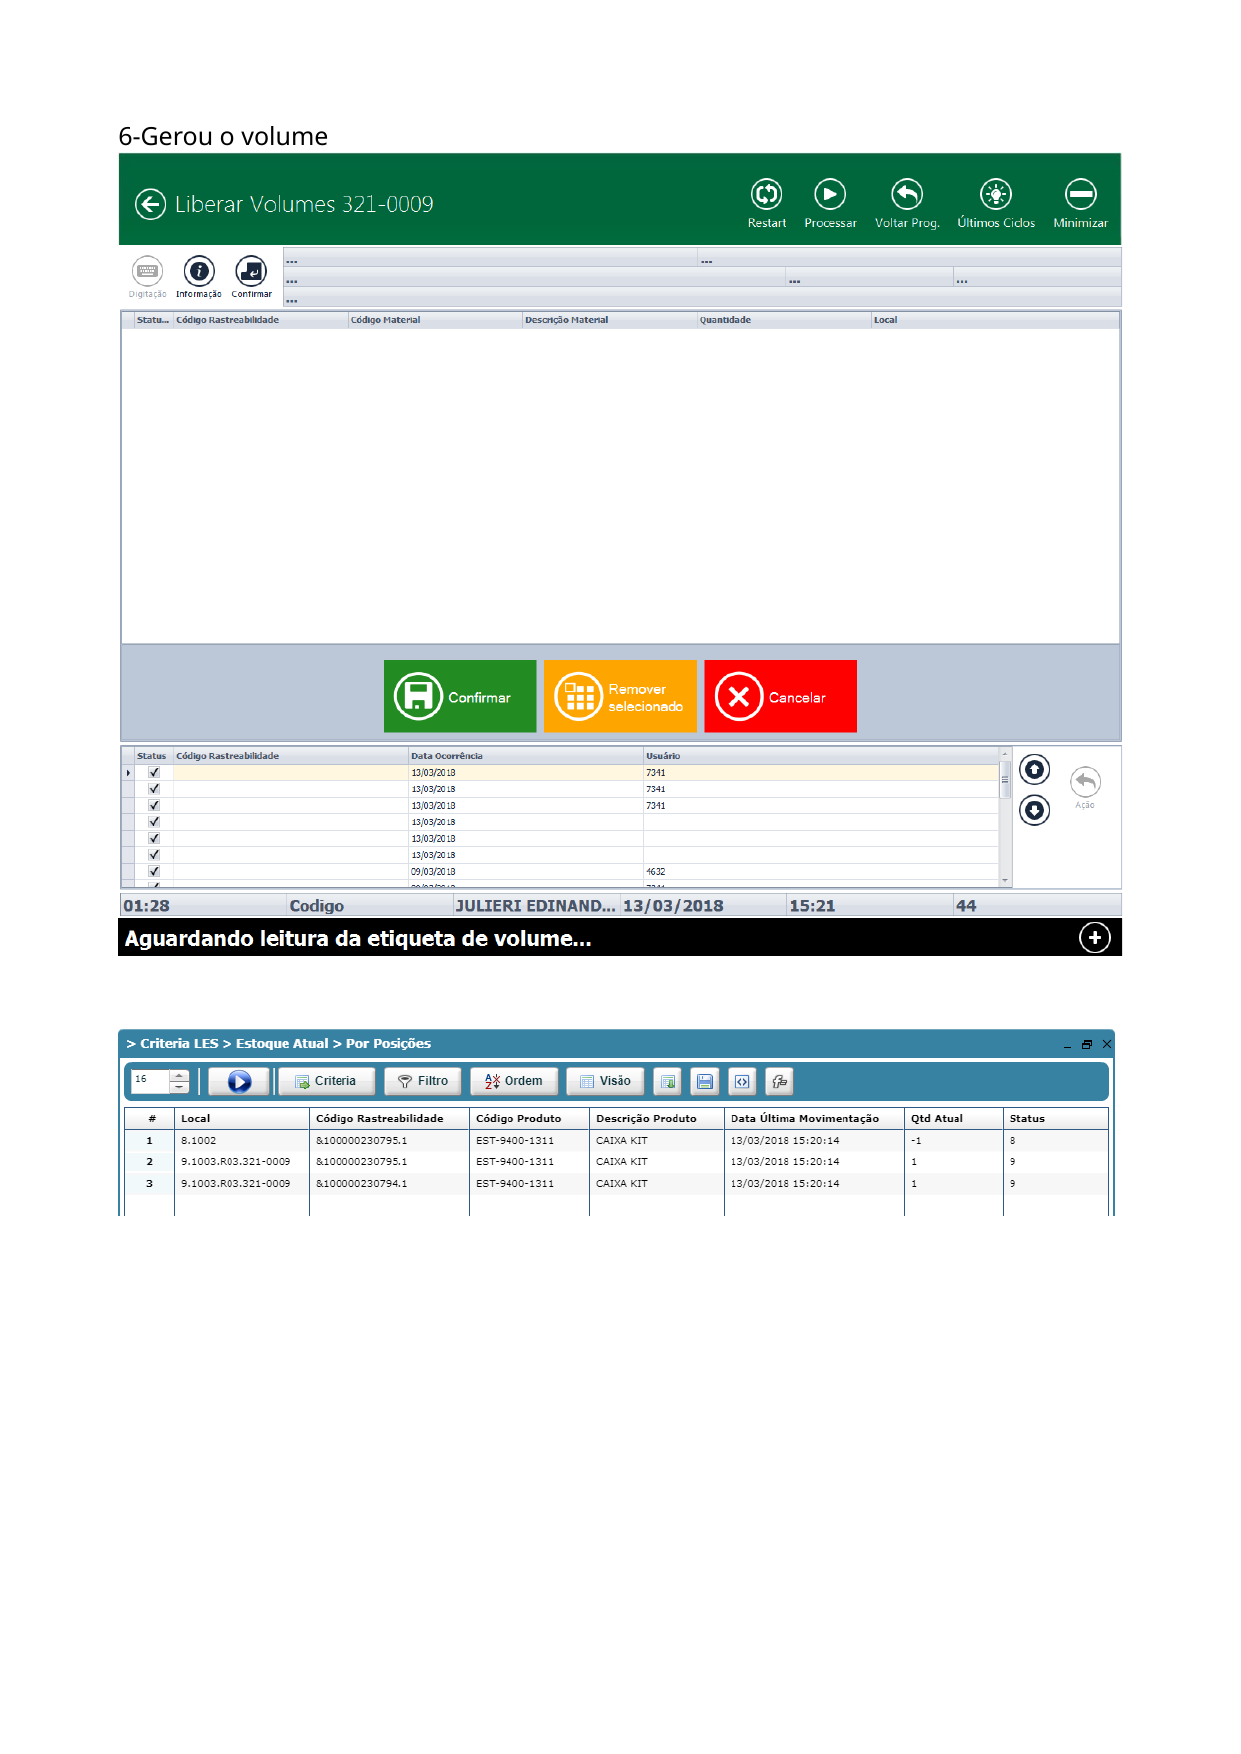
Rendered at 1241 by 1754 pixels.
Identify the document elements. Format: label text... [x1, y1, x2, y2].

text 6-Gerou o volume [118, 118, 1122, 152]
picture [118, 1023, 1123, 1216]
picture [118, 152, 1123, 956]
